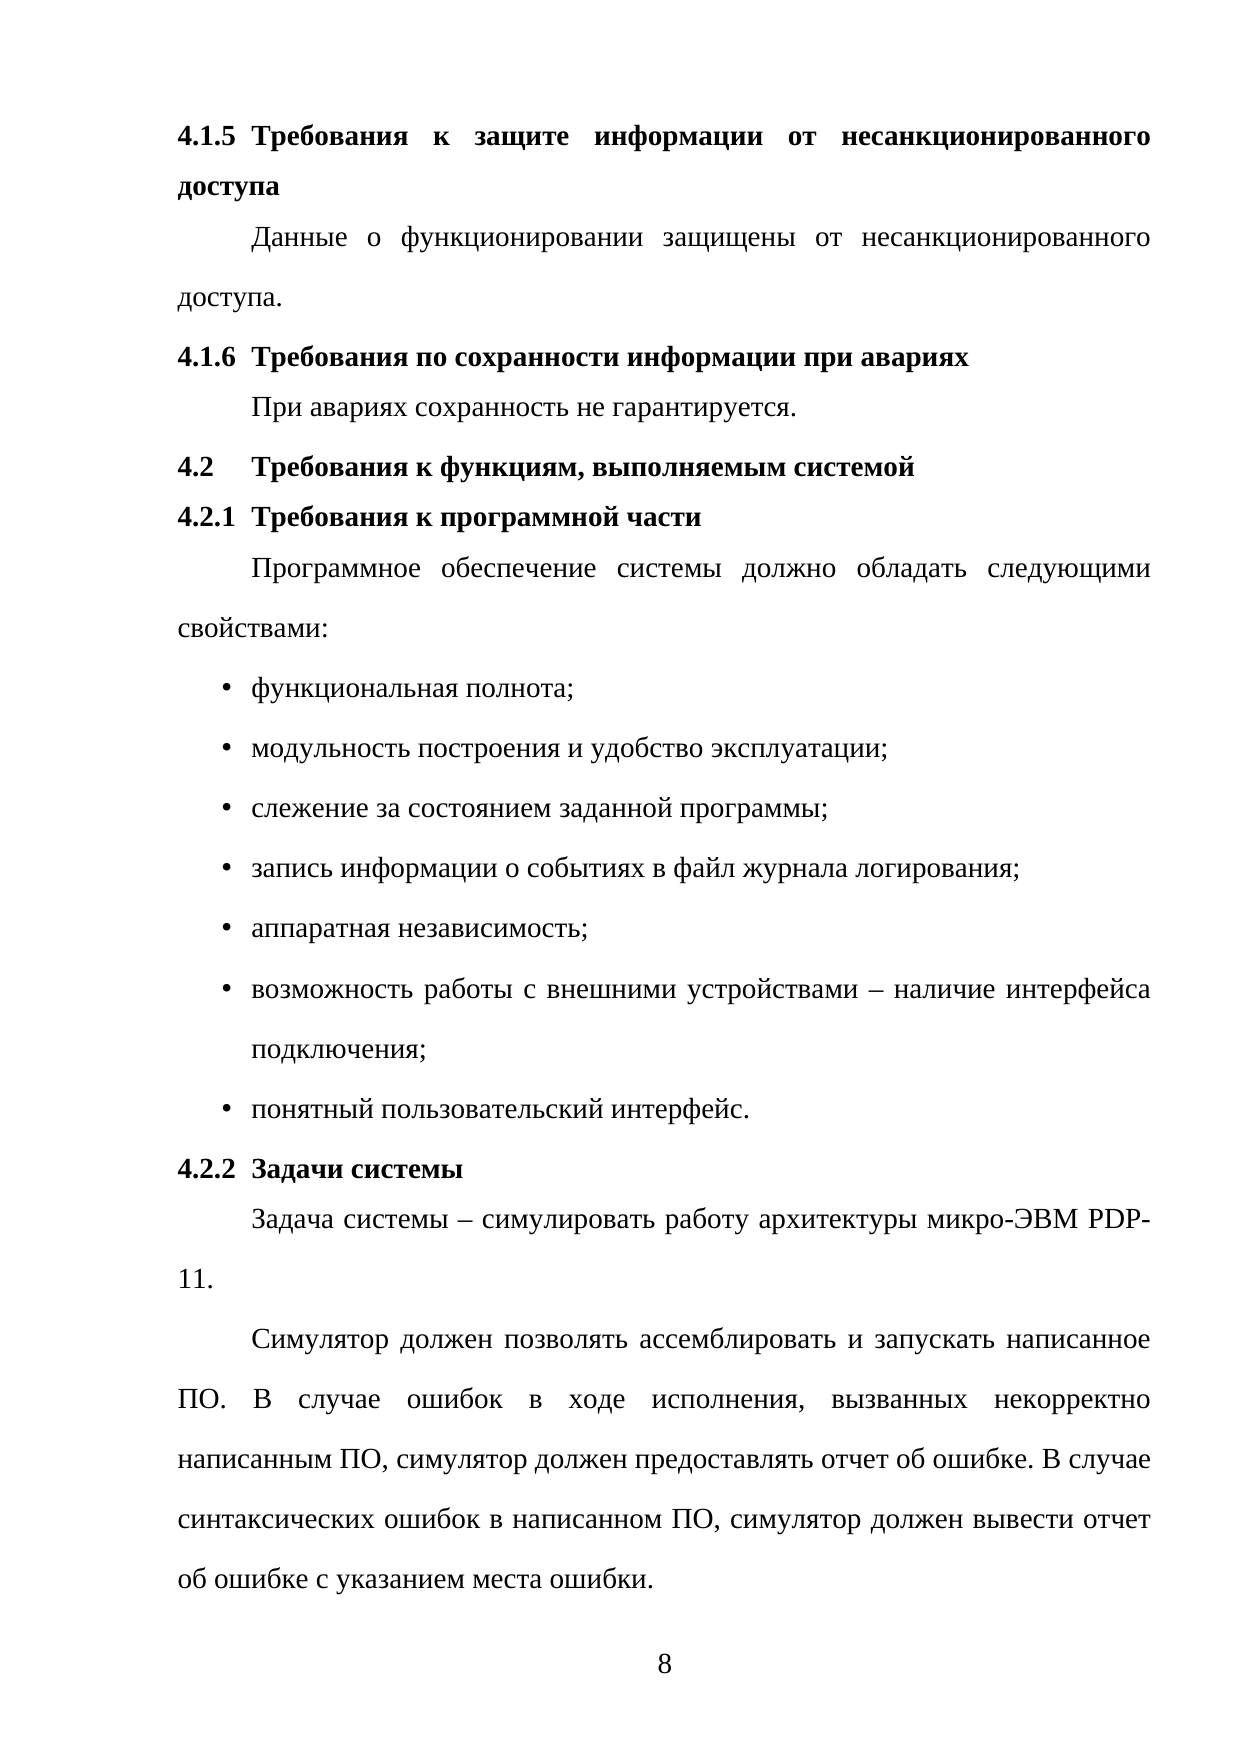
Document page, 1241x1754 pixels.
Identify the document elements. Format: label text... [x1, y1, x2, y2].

text Данные о функционировании защищены от несанкционированного доступа. [177, 219, 1152, 312]
subtitle Требования к программной части [177, 499, 1152, 533]
text Задача системы – симулировать работу архитектуры микро-ЭВМ PDP-11. [177, 1201, 1152, 1295]
list модульность построения и удобство эксплуатации; [222, 730, 1152, 763]
text Программное обеспечение системы должно обладать следующими свойствами: [177, 550, 1152, 643]
list запись информации о событиях в файл журнала логирования; [222, 850, 1152, 884]
text Симулятор должен позволять ассемблировать и запускать написанное ПО. В случае ошибок в ходе исполнения, вызванных некорректно написанным ПО, симулятор должен предоставлять отчет об ошибке. В случае синтаксических ошибок в написанном ПО, симулятор должен вывести отчет об ошибке с указанием места ошибки. [177, 1321, 1152, 1595]
text При авариях сохранность не гарантируется. [177, 389, 1152, 423]
list функциональная полнота; [222, 670, 1152, 703]
subtitle Требования к защите информации от несанкционированного доступа [177, 118, 1152, 202]
list слежение за состоянием заданной программы; [222, 790, 1152, 824]
list понятный пользовательский интерфейс. [222, 1091, 1152, 1124]
subtitle Требования по сохранности информации при авариях [177, 339, 1152, 372]
subtitle Задачи системы [177, 1151, 1152, 1184]
list аппаратная независимость; [222, 911, 1152, 944]
subtitle Требования к функциям, выполняемым системой [177, 449, 1152, 483]
list возможность работы с внешними устройствами – наличие интерфейса подключения; [222, 971, 1152, 1064]
